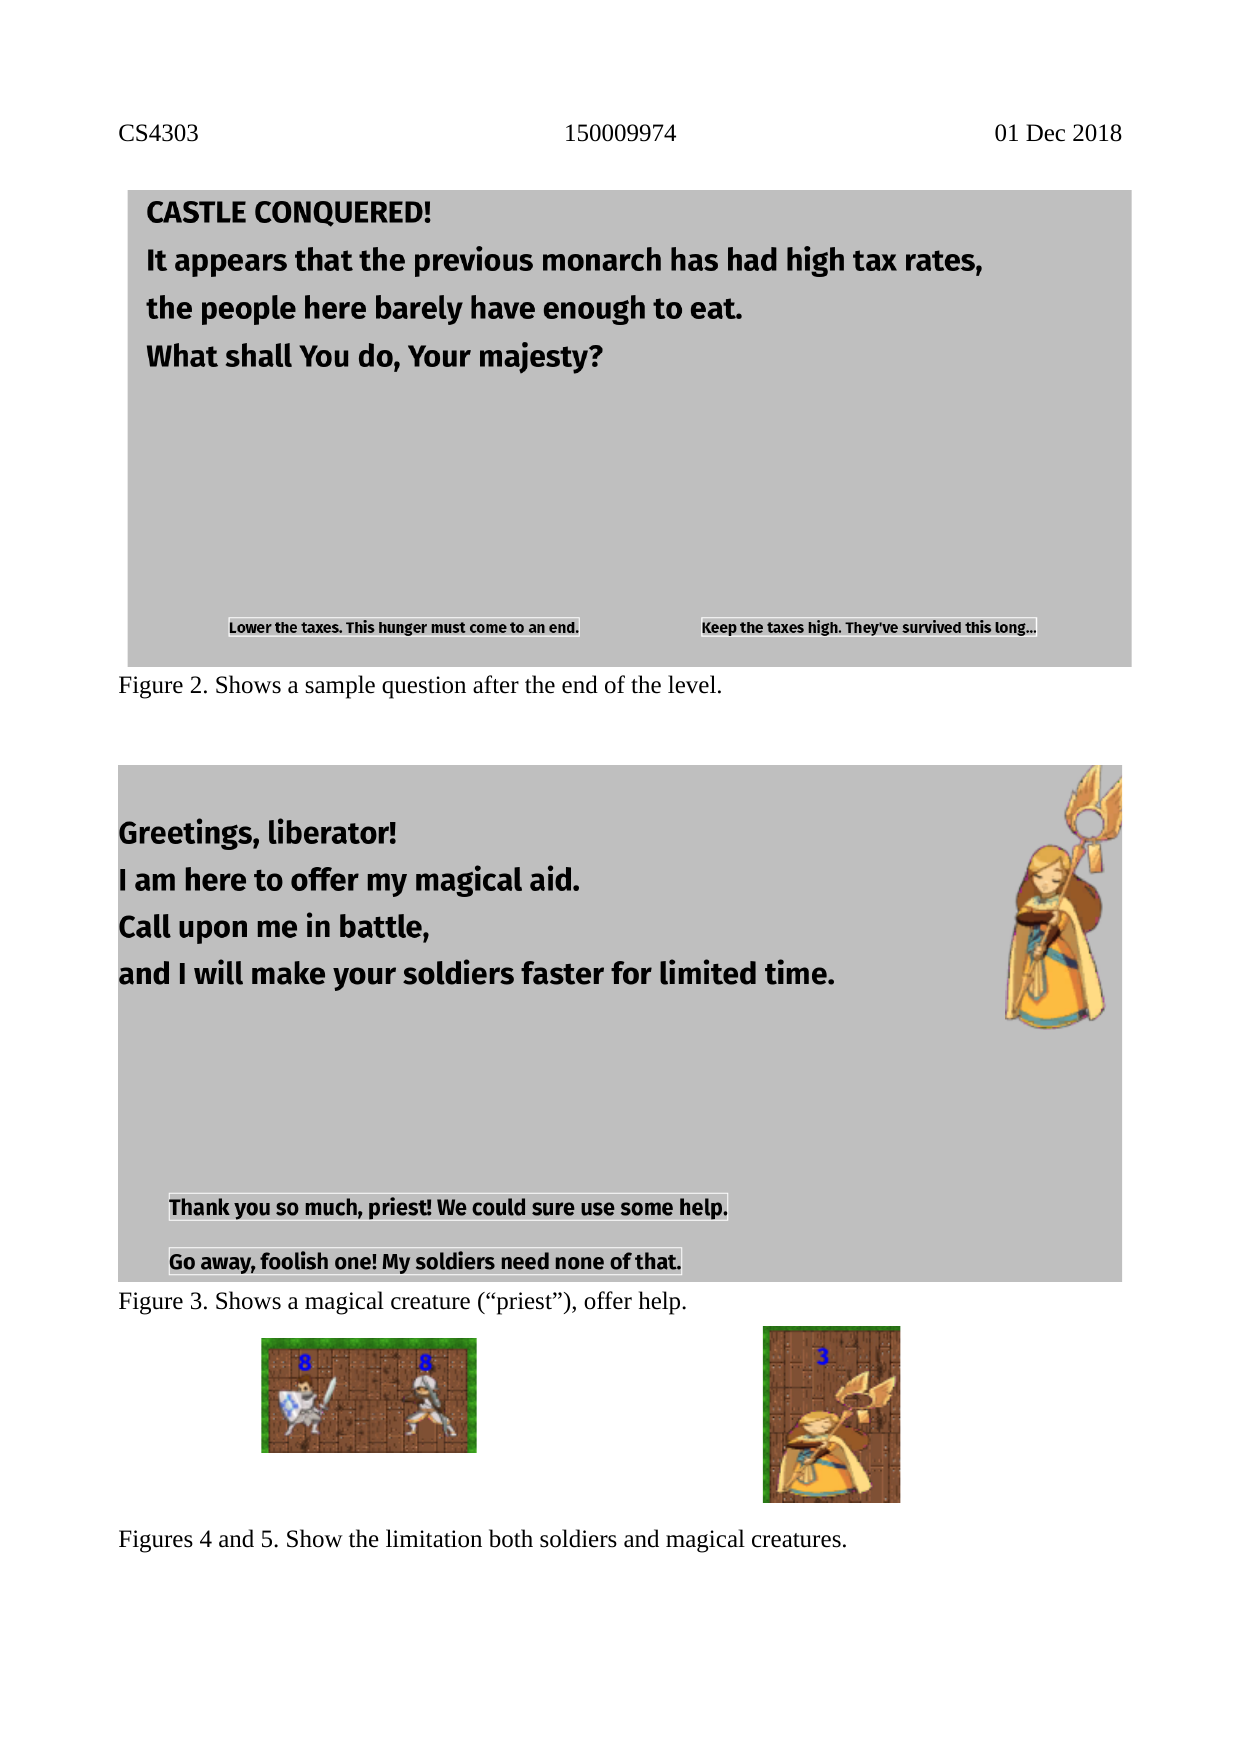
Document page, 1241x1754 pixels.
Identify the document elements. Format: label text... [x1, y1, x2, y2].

text Figures 4 and 5. Show the limitation both soldiers and magical creatures. [118, 1524, 1122, 1553]
text Figure 3. Shows a magical creature (“priest”), offer help. [118, 1282, 1122, 1315]
text Figure 2. Shows a sample question after the end of the level. [118, 176, 1122, 699]
picture [118, 765, 1123, 1282]
picture [127, 190, 1132, 667]
picture [261, 1338, 477, 1453]
picture [762, 1326, 901, 1503]
